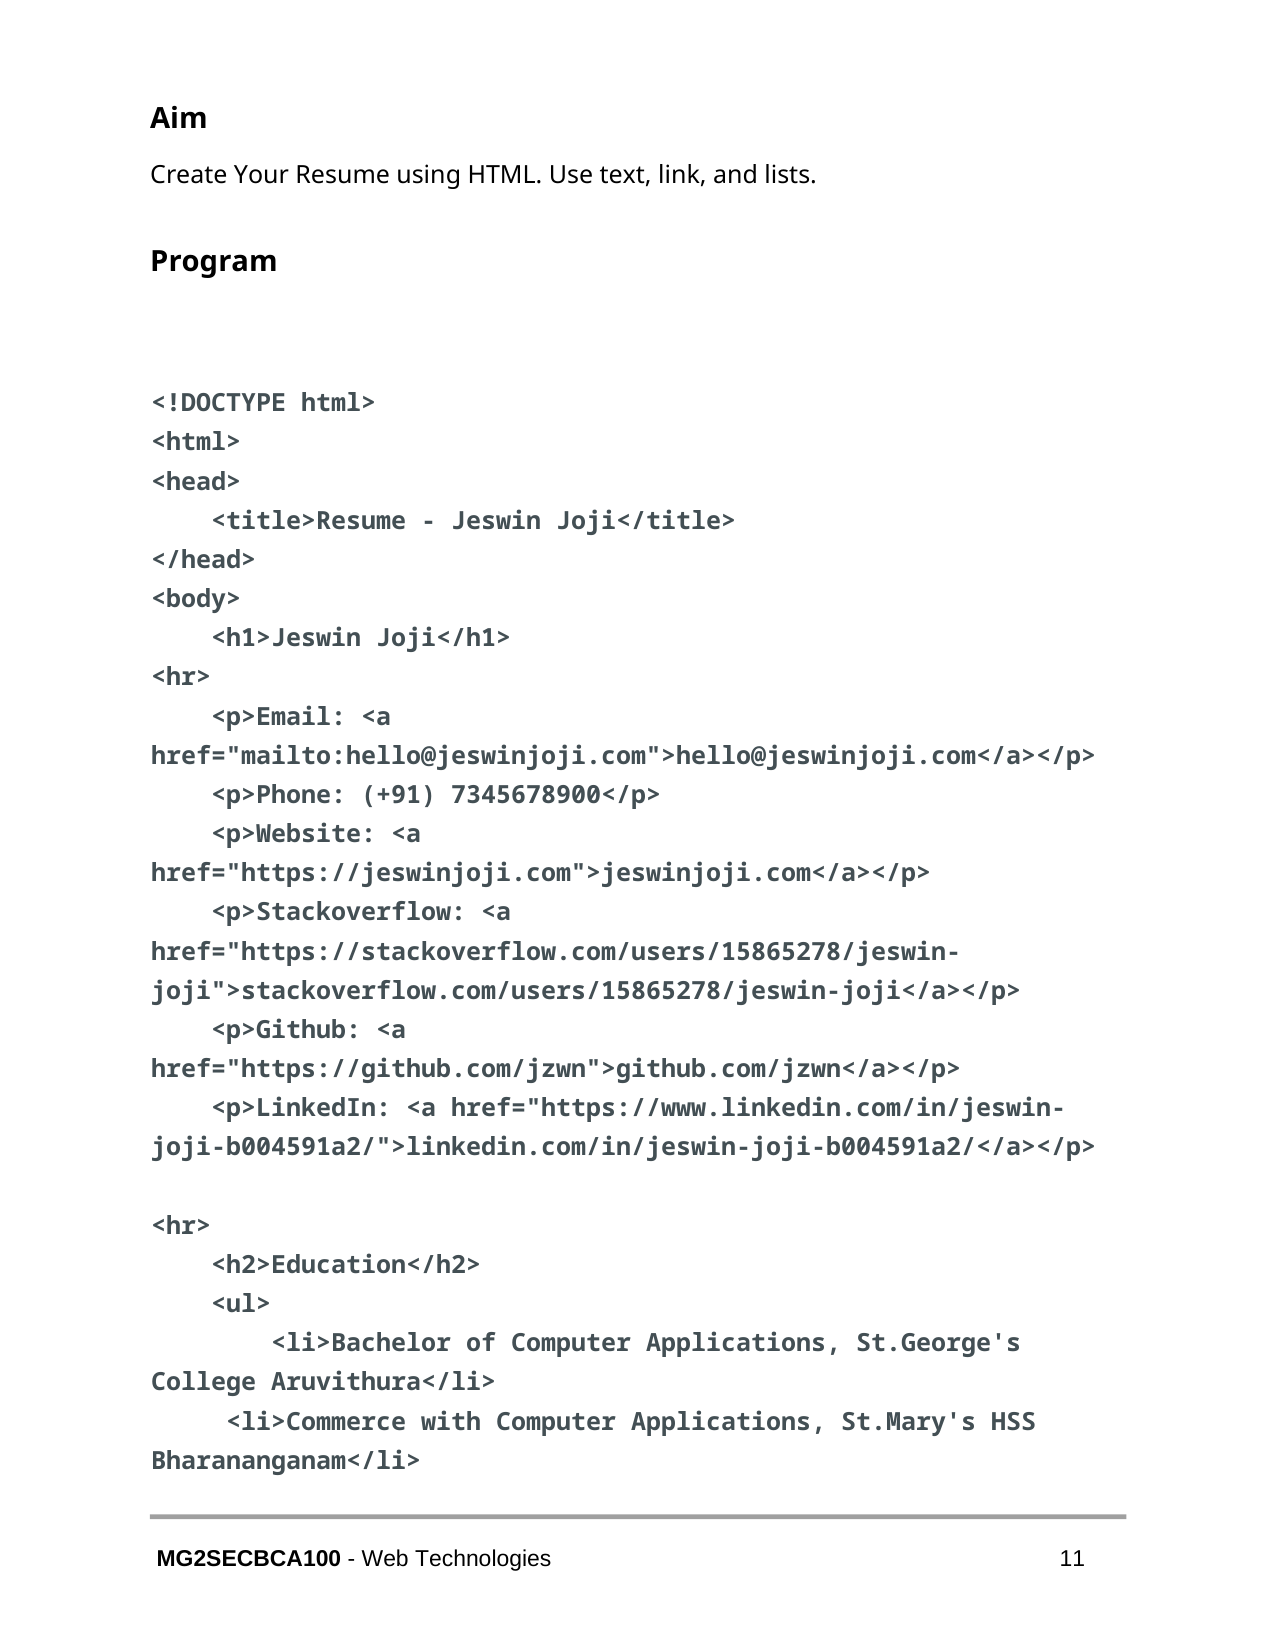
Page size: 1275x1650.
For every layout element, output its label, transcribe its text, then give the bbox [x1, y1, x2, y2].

text Aim [150, 97, 1125, 137]
table_header <!DOCTYPE html> <html> <head> <title>Resume - Jeswin Joji</title> </head> <body> <h1>Jeswin Joji</h1> <hr> <p>Email: <a href="mailto:hello@jeswinjoji.com">hello@jeswinjoji.com</a></p> <p>Phone: (+91) 7345678900</p> <p>Website: <a href="https://jeswinjoji.com">jeswinjoji.com</a></p> <p>Stackoverflow: <a href="https://stackoverflow.com/users/15865278/jeswin-joji">stackoverflow.com/users/15865278/jeswin-joji</a></p> <p>Github: <a href="https://github.com/jzwn">github.com/jzwn</a></p> <p>LinkedIn: <a href="https://www.linkedin.com/in/jeswin-joji-b004591a2/">linkedin.com/in/jeswin-joji-b004591a2/</a></p> <hr> <h2>Education</h2> <ul> <li>Bachelor of Computer Applications, St.George's College Aruvithura</li> <li>Commerce with Computer Applications, St.Mary's HSS Bharananganam</li> [140, 346, 1110, 1481]
text Create Your Resume using HTML. Use text, link, and lists. [150, 156, 1125, 191]
text Program [150, 241, 1125, 280]
